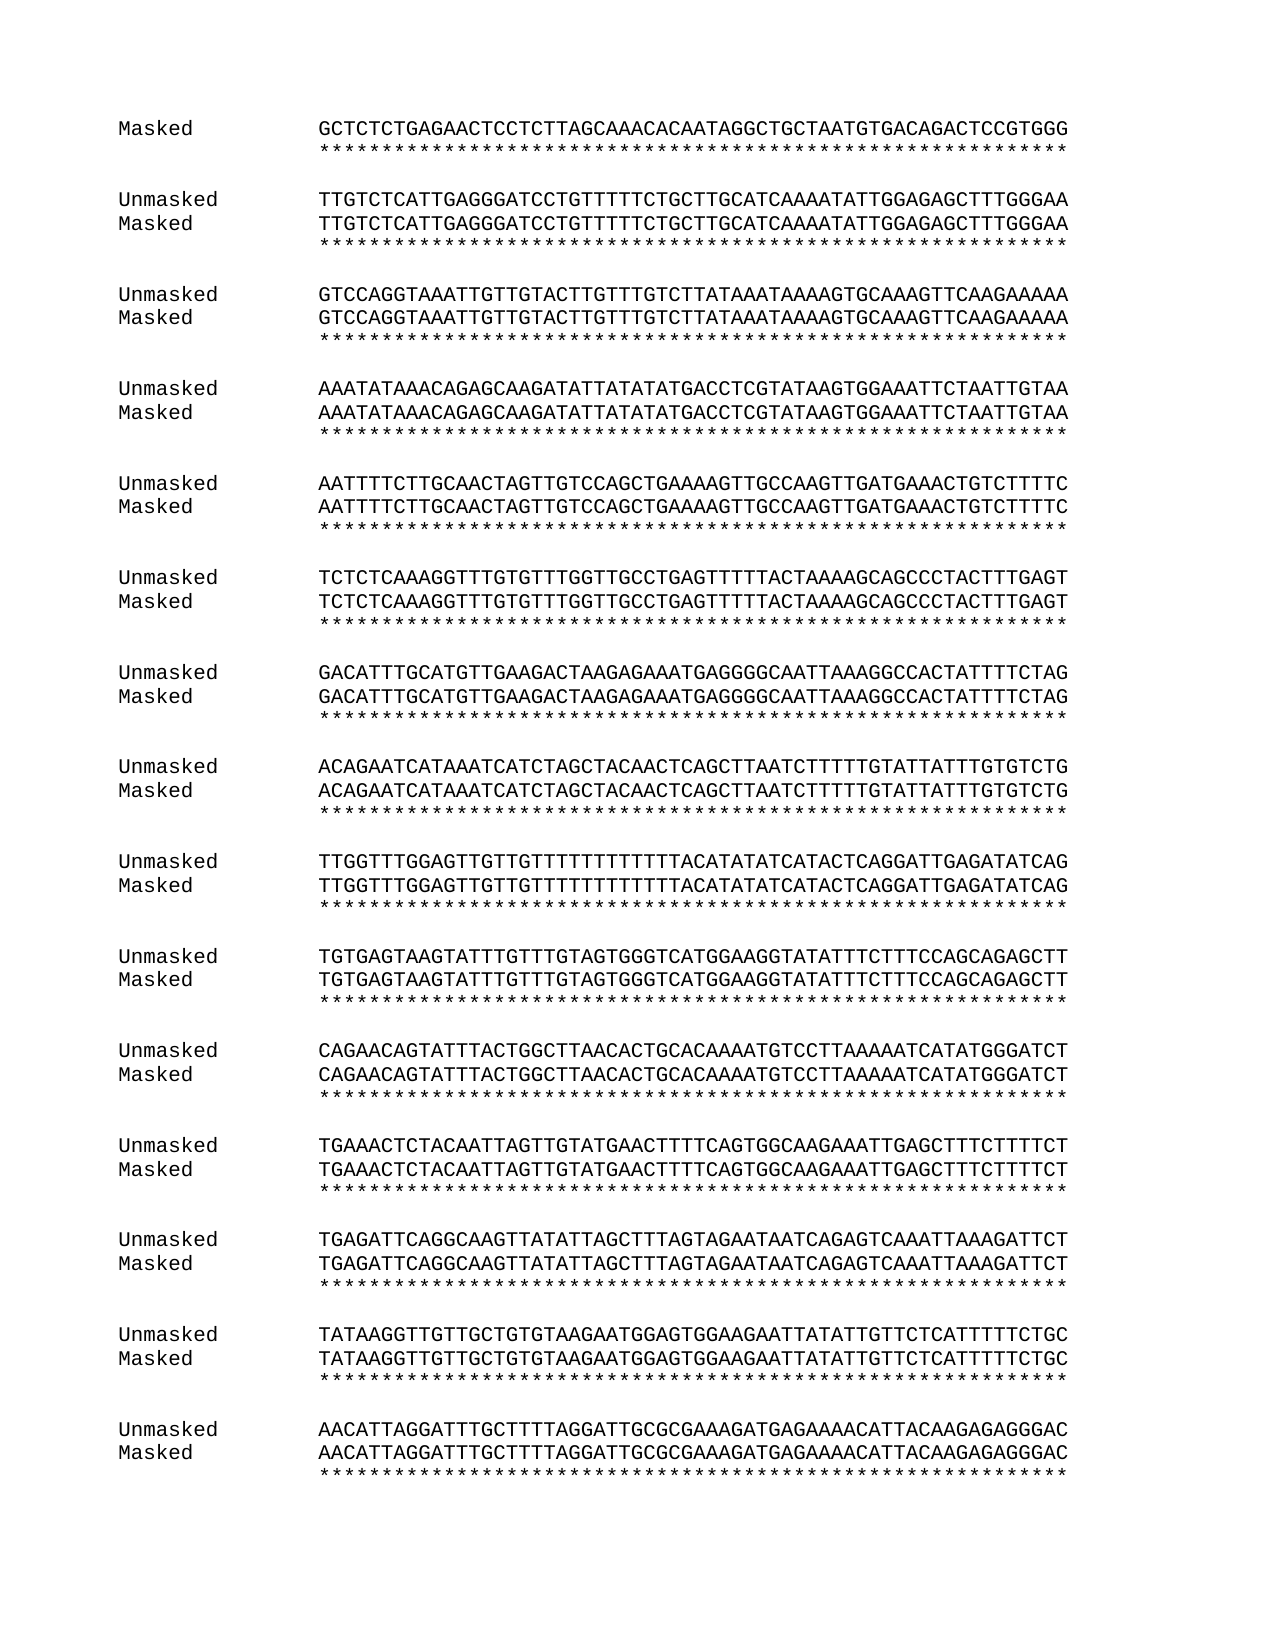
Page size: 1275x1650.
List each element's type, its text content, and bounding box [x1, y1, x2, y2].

text Unmasked TTGTCTCATTGAGGGATCCTGTTTTTCTGCTTGCATCAAAATATTGGAGAGCTTTGGGAA [118, 189, 1157, 213]
text Masked ACAGAATCATAAATCATCTAGCTACAACTCAGCTTAATCTTTTTGTATTATTTGTGTCTG [118, 780, 1157, 804]
text ************************************************************ [118, 993, 1157, 1017]
text ************************************************************ [118, 615, 1157, 638]
text Unmasked TGAGATTCAGGCAAGTTATATTAGCTTTAGTAGAATAATCAGAGTCAAATTAAAGATTCT [118, 1229, 1157, 1253]
text Masked TGAGATTCAGGCAAGTTATATTAGCTTTAGTAGAATAATCAGAGTCAAATTAAAGATTCT [118, 1253, 1157, 1277]
text ************************************************************ [118, 1182, 1157, 1206]
text Unmasked ACAGAATCATAAATCATCTAGCTACAACTCAGCTTAATCTTTTTGTATTATTTGTGTCTG [118, 757, 1157, 780]
text Unmasked TCTCTCAAAGGTTTGTGTTTGGTTGCCTGAGTTTTTACTAAAAGCAGCCCTACTTTGAGT [118, 567, 1157, 591]
text Masked TCTCTCAAAGGTTTGTGTTTGGTTGCCTGAGTTTTTACTAAAAGCAGCCCTACTTTGAGT [118, 591, 1157, 615]
text Masked AACATTAGGATTTGCTTTTAGGATTGCGCGAAAGATGAGAAAACATTACAAGAGAGGGAC [118, 1442, 1157, 1466]
text ************************************************************ [118, 236, 1157, 260]
text Masked TGAAACTCTACAATTAGTTGTATGAACTTTTCAGTGGCAAGAAATTGAGCTTTCTTTTCT [118, 1158, 1157, 1182]
text ************************************************************ [118, 331, 1157, 354]
text ************************************************************ [118, 709, 1157, 733]
text Unmasked AACATTAGGATTTGCTTTTAGGATTGCGCGAAAGATGAGAAAACATTACAAGAGAGGGAC [118, 1419, 1157, 1442]
text ************************************************************ [118, 1088, 1157, 1111]
text ************************************************************ [118, 426, 1157, 449]
text Masked CAGAACAGTATTTACTGGCTTAACACTGCACAAAATGTCCTTAAAAATCATATGGGATCT [118, 1064, 1157, 1088]
text ************************************************************ [118, 1277, 1157, 1300]
text Masked TATAAGGTTGTTGCTGTGTAAGAATGGAGTGGAAGAATTATATTGTTCTCATTTTTCTGC [118, 1348, 1157, 1371]
text ************************************************************ [118, 1466, 1157, 1489]
text Unmasked TATAAGGTTGTTGCTGTGTAAGAATGGAGTGGAAGAATTATATTGTTCTCATTTTTCTGC [118, 1324, 1157, 1348]
text Unmasked AATTTTCTTGCAACTAGTTGTCCAGCTGAAAAGTTGCCAAGTTGATGAAACTGTCTTTTC [118, 473, 1157, 496]
text Unmasked TTGGTTTGGAGTTGTTGTTTTTTTTTTTTACATATATCATACTCAGGATTGAGATATCAG [118, 851, 1157, 875]
text Masked TTGGTTTGGAGTTGTTGTTTTTTTTTTTTACATATATCATACTCAGGATTGAGATATCAG [118, 875, 1157, 898]
text Masked AATTTTCTTGCAACTAGTTGTCCAGCTGAAAAGTTGCCAAGTTGATGAAACTGTCTTTTC [118, 496, 1157, 520]
text ************************************************************ [118, 142, 1157, 165]
text Unmasked GTCCAGGTAAATTGTTGTACTTGTTTGTCTTATAAATAAAAGTGCAAAGTTCAAGAAAAA [118, 284, 1157, 307]
text Masked TGTGAGTAAGTATTTGTTTGTAGTGGGTCATGGAAGGTATATTTCTTTCCAGCAGAGCTT [118, 969, 1157, 993]
text Masked TTGTCTCATTGAGGGATCCTGTTTTTCTGCTTGCATCAAAATATTGGAGAGCTTTGGGAA [118, 213, 1157, 236]
text ************************************************************ [118, 520, 1157, 544]
text Masked GACATTTGCATGTTGAAGACTAAGAGAAATGAGGGGCAATTAAAGGCCACTATTTTCTAG [118, 686, 1157, 709]
text Unmasked AAATATAAACAGAGCAAGATATTATATATGACCTCGTATAAGTGGAAATTCTAATTGTAA [118, 378, 1157, 402]
text ************************************************************ [118, 804, 1157, 827]
text Masked GTCCAGGTAAATTGTTGTACTTGTTTGTCTTATAAATAAAAGTGCAAAGTTCAAGAAAAA [118, 307, 1157, 331]
text Unmasked CAGAACAGTATTTACTGGCTTAACACTGCACAAAATGTCCTTAAAAATCATATGGGATCT [118, 1040, 1157, 1064]
text Unmasked TGAAACTCTACAATTAGTTGTATGAACTTTTCAGTGGCAAGAAATTGAGCTTTCTTTTCT [118, 1135, 1157, 1158]
text Unmasked TGTGAGTAAGTATTTGTTTGTAGTGGGTCATGGAAGGTATATTTCTTTCCAGCAGAGCTT [118, 946, 1157, 969]
text ************************************************************ [118, 898, 1157, 922]
text Masked GCTCTCTGAGAACTCCTCTTAGCAAACACAATAGGCTGCTAATGTGACAGACTCCGTGGG [118, 118, 1157, 142]
text Masked AAATATAAACAGAGCAAGATATTATATATGACCTCGTATAAGTGGAAATTCTAATTGTAA [118, 402, 1157, 426]
text Unmasked GACATTTGCATGTTGAAGACTAAGAGAAATGAGGGGCAATTAAAGGCCACTATTTTCTAG [118, 662, 1157, 686]
text ************************************************************ [118, 1371, 1157, 1395]
